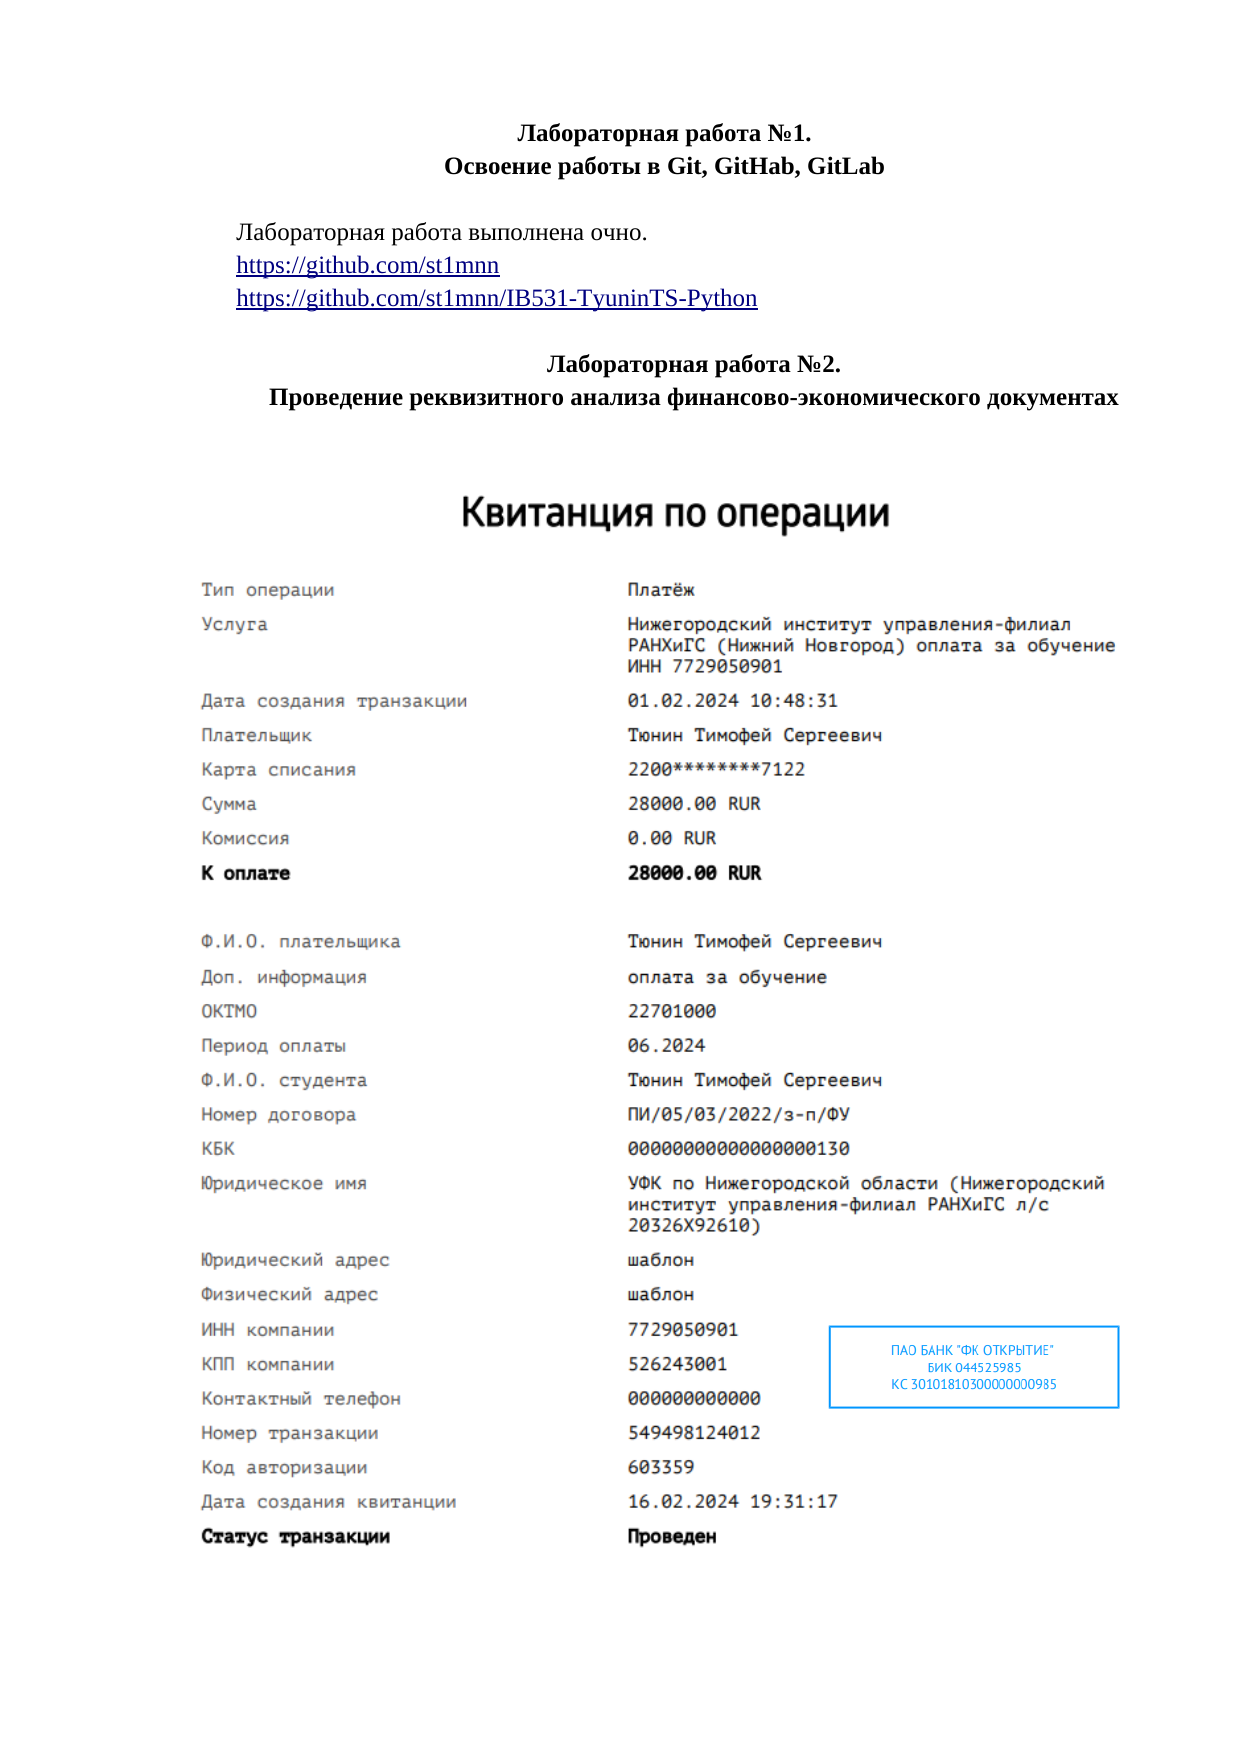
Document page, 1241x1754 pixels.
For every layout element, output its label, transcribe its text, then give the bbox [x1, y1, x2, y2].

text Лабораторная работа №2. [177, 349, 1152, 378]
picture [177, 481, 1152, 1566]
text https://github.com/st1mnn/IB531-TyuninTS-Python [177, 283, 1152, 312]
text https://github.com/st1mnn [177, 250, 1152, 279]
text Проведение реквизитного анализа финансово-экономического документах [177, 382, 1152, 411]
text Лабораторная работа выполнена очно. [177, 217, 1152, 246]
text Лабораторная работа №1. [177, 118, 1152, 147]
text Освоение работы в Git, GitHab, GitLab [177, 151, 1152, 180]
